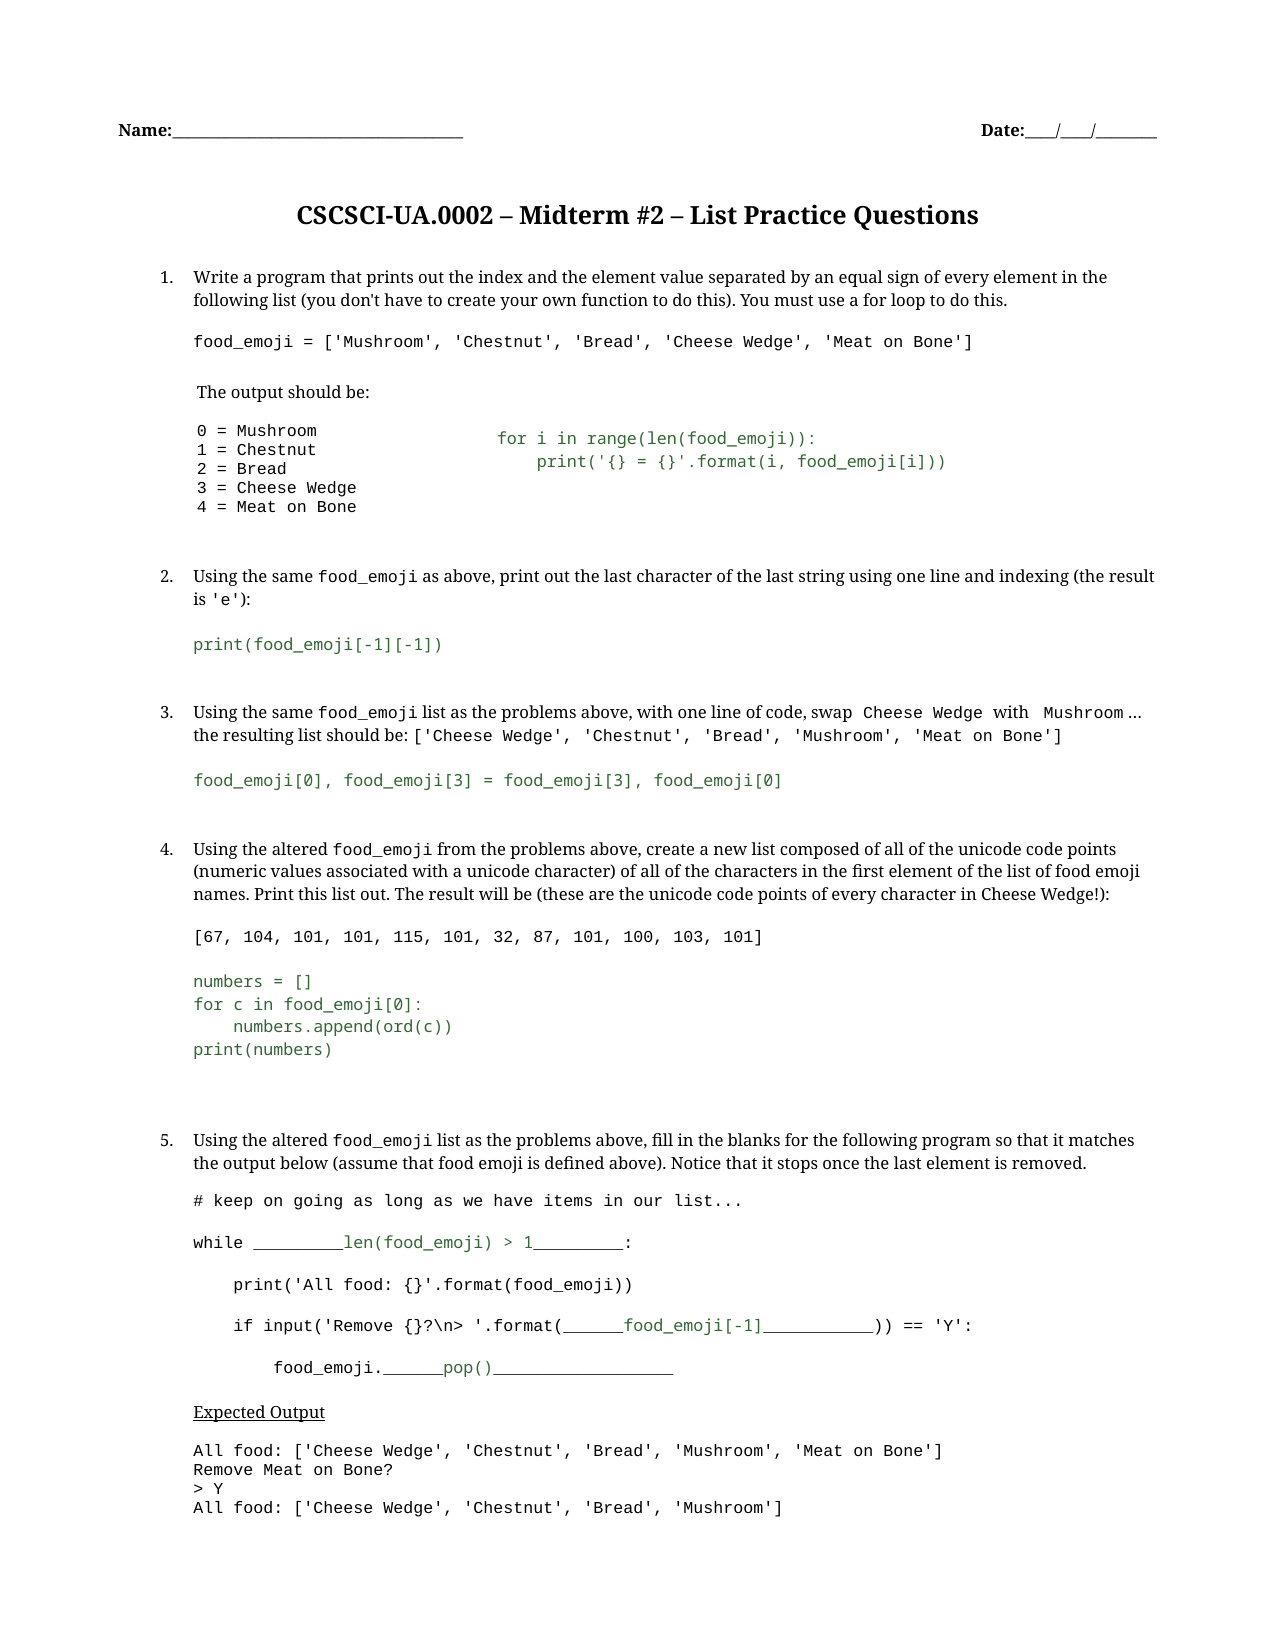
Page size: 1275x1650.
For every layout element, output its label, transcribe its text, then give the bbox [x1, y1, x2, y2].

table_cell [118, 141, 798, 163]
list All food: ['Cheese Wedge', 'Chestnut', 'Bread', 'Mushroom'] [156, 1499, 1157, 1518]
text CSCSCI-UA.0002 – Midterm #2 – List Practice Questions [118, 163, 1157, 266]
table_header Name:______________________________________ [118, 118, 798, 141]
table_header for i in range(len(food_emoji)): print('{} = {}'.format(i, food_emoji[i])) [416, 375, 1157, 523]
list Using the same food_emoji list as the problems above, with one line of code, swap Cheese Wedge with Mushroom … the resulting list should be: ['Cheese Wedge', 'Chestnut', 'Bread', 'Mushroom', 'Meat on Bone'] [156, 701, 1157, 746]
list food_emoji[0], food_emoji[3] = food_emoji[3], food_emoji[0] [156, 746, 1157, 837]
table_cell [799, 141, 1157, 163]
list Remove Meat on Bone? [156, 1462, 1157, 1480]
list Expected Output All food: ['Cheese Wedge', 'Chestnut', 'Bread', 'Mushroom', 'Meat on Bone'] [156, 1401, 1157, 1462]
list > Y [156, 1480, 1157, 1499]
list numbers.append(ord(c)) print(numbers) [156, 1015, 1157, 1129]
list Using the altered food_emoji from the problems above, create a new list composed of all of the unicode code points (numeric values associated with a unicode character) of all of the characters in the first element of the list of food emoji names. Print this list out. The result will be (these are the unicode code points of every character in Cheese Wedge!): [67, 104, 101, 101, 115, 101, 32, 87, 101, 100, 103, 101] numbers = [] for c in food_emoji[0]: [156, 837, 1157, 1015]
list Using the altered food_emoji list as the problems above, fill in the blanks for the following program so that it matches the output below (assume that food emoji is defined above). Notice that it stops once the last element is removed. # keep on going as long as we have items in our list... while _________len(food_emoji) > 1_________: [156, 1129, 1157, 1276]
table_header The output should be: 0 = Mushroom 1 = Chestnut 2 = Bread 3 = Cheese Wedge 4 = Meat on Bone [191, 375, 416, 523]
list food_emoji.______pop()__________________ [156, 1337, 1157, 1401]
list Write a program that prints out the index and the element value separated by an equal sign of every element in the following list (you don't have to create your own function to do this). You must use a for loop to do this. food_emoji = ['Mushroom', 'Chestnut', 'Bread', 'Cheese Wedge', 'Meat on Bone'] [156, 266, 1157, 375]
list if input('Remove {}?\n> '.format(______food_emoji[-1]___________)) == 'Y': [156, 1295, 1157, 1337]
list Using the same food_emoji as above, print out the last character of the last string using one line and indexing (the result is 'e'): print(food_emoji[-1][-1]) [156, 564, 1157, 655]
list print('All food: {}'.format(food_emoji)) [156, 1276, 1157, 1295]
table_header Date:____/____/________ [799, 118, 1157, 141]
